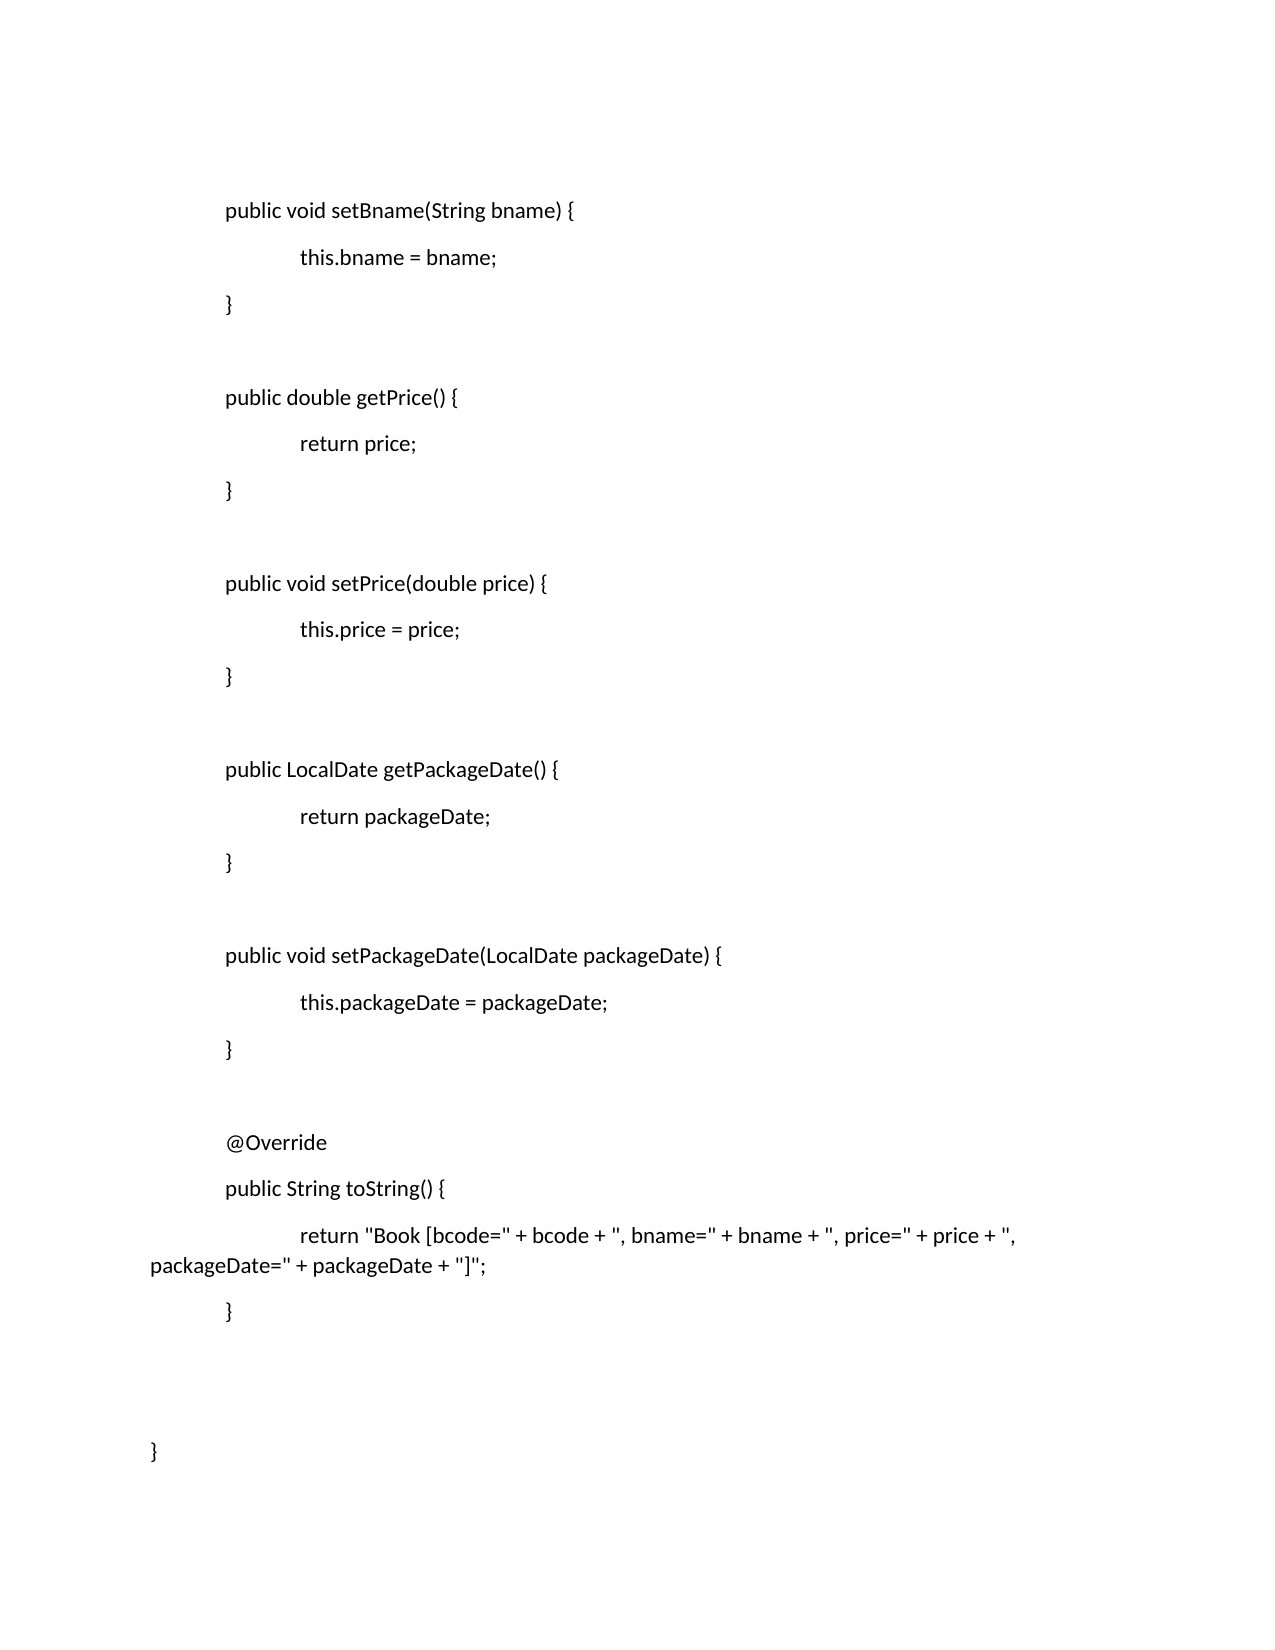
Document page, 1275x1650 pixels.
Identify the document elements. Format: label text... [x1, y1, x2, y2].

text this.bname = bname; [150, 243, 1125, 271]
text this.packageDate = packageDate; [150, 988, 1125, 1016]
text } [150, 1437, 1125, 1465]
text } [150, 848, 1125, 876]
text } [150, 662, 1125, 690]
text return packageDate; [150, 802, 1125, 830]
text public LocalDate getPackageDate() { [150, 755, 1125, 783]
text public String toString() { [150, 1174, 1125, 1202]
text public void setBname(String bname) { [150, 197, 1125, 224]
text } [150, 476, 1125, 504]
text public void setPrice(double price) { [150, 569, 1125, 597]
text return "Book [bcode=" + bcode + ", bname=" + bname + ", price=" + price + ", packageDate=" + packageDate + "]"; [150, 1221, 1125, 1279]
text return price; [150, 429, 1125, 457]
text } [150, 290, 1125, 318]
text @Override [150, 1128, 1125, 1156]
text public void setPackageDate(LocalDate packageDate) { [150, 942, 1125, 969]
text this.price = price; [150, 616, 1125, 644]
text } [150, 1297, 1125, 1325]
text public double getPrice() { [150, 383, 1125, 411]
text } [150, 1035, 1125, 1063]
